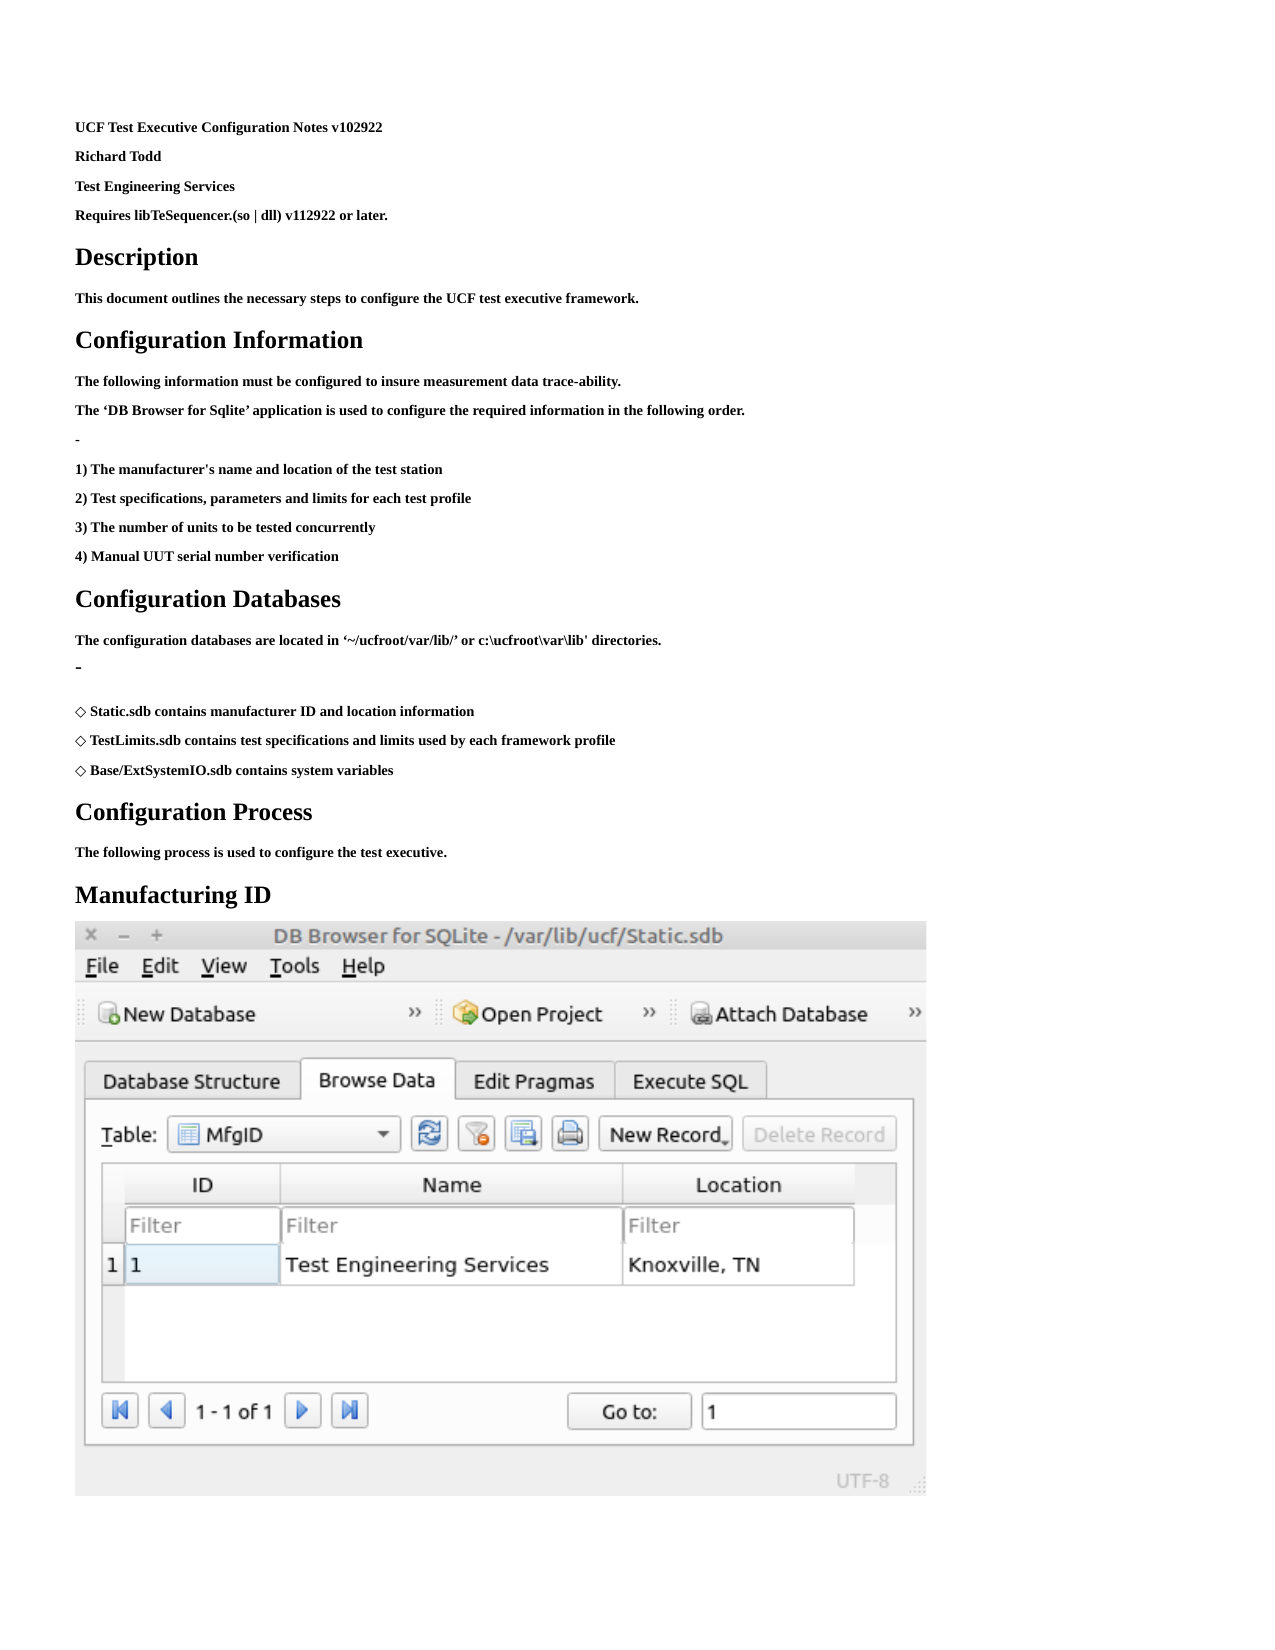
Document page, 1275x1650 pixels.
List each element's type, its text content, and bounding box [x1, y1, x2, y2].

subtitle ◇ Static.sdb contains manufacturer ID and location information [75, 703, 1200, 719]
subtitle 3) The number of units to be tested concurrently [75, 519, 1200, 536]
subtitle The following process is used to configure the test executive. [75, 844, 1200, 861]
subtitle Requires libTeSequencer.(so | dll) v112922 or later. [75, 207, 1200, 223]
picture [75, 921, 927, 1496]
subtitle The ‘DB Browser for Sqlite’ application is used to configure the required information in the following order. [75, 402, 1200, 419]
text - [75, 654, 1200, 678]
subtitle 2) Test specifications, parameters and limits for each test profile [75, 490, 1200, 506]
subtitle Description [75, 242, 1200, 271]
subtitle ◇ TestLimits.sdb contains test specifications and limits used by each framework profile [75, 732, 1200, 749]
subtitle Manufacturing ID [75, 880, 1200, 908]
subtitle Configuration Databases [75, 584, 1200, 612]
subtitle 4) Manual UUT serial number verification [75, 548, 1200, 565]
subtitle This document outlines the necessary steps to configure the UCF test executive framework. [75, 289, 1200, 306]
subtitle The following information must be configured to insure measurement data trace-ability. [75, 373, 1200, 389]
subtitle UCF Test Executive Configuration Notes v102922 [75, 119, 1200, 136]
subtitle Test Engineering Services [75, 177, 1200, 194]
subtitle Configuration Process [75, 797, 1200, 826]
subtitle Richard Todd [75, 148, 1200, 165]
subtitle Configuration Information [75, 325, 1200, 354]
subtitle ◇ Base/ExtSystemIO.sdb contains system variables [75, 761, 1200, 778]
subtitle - [75, 431, 1200, 448]
subtitle 1) The manufacturer's name and location of the test station [75, 460, 1200, 477]
subtitle The configuration databases are located in ‘~/ucfroot/var/lib/’ or c:\ucfroot\var\lib' directories. [75, 631, 1200, 648]
